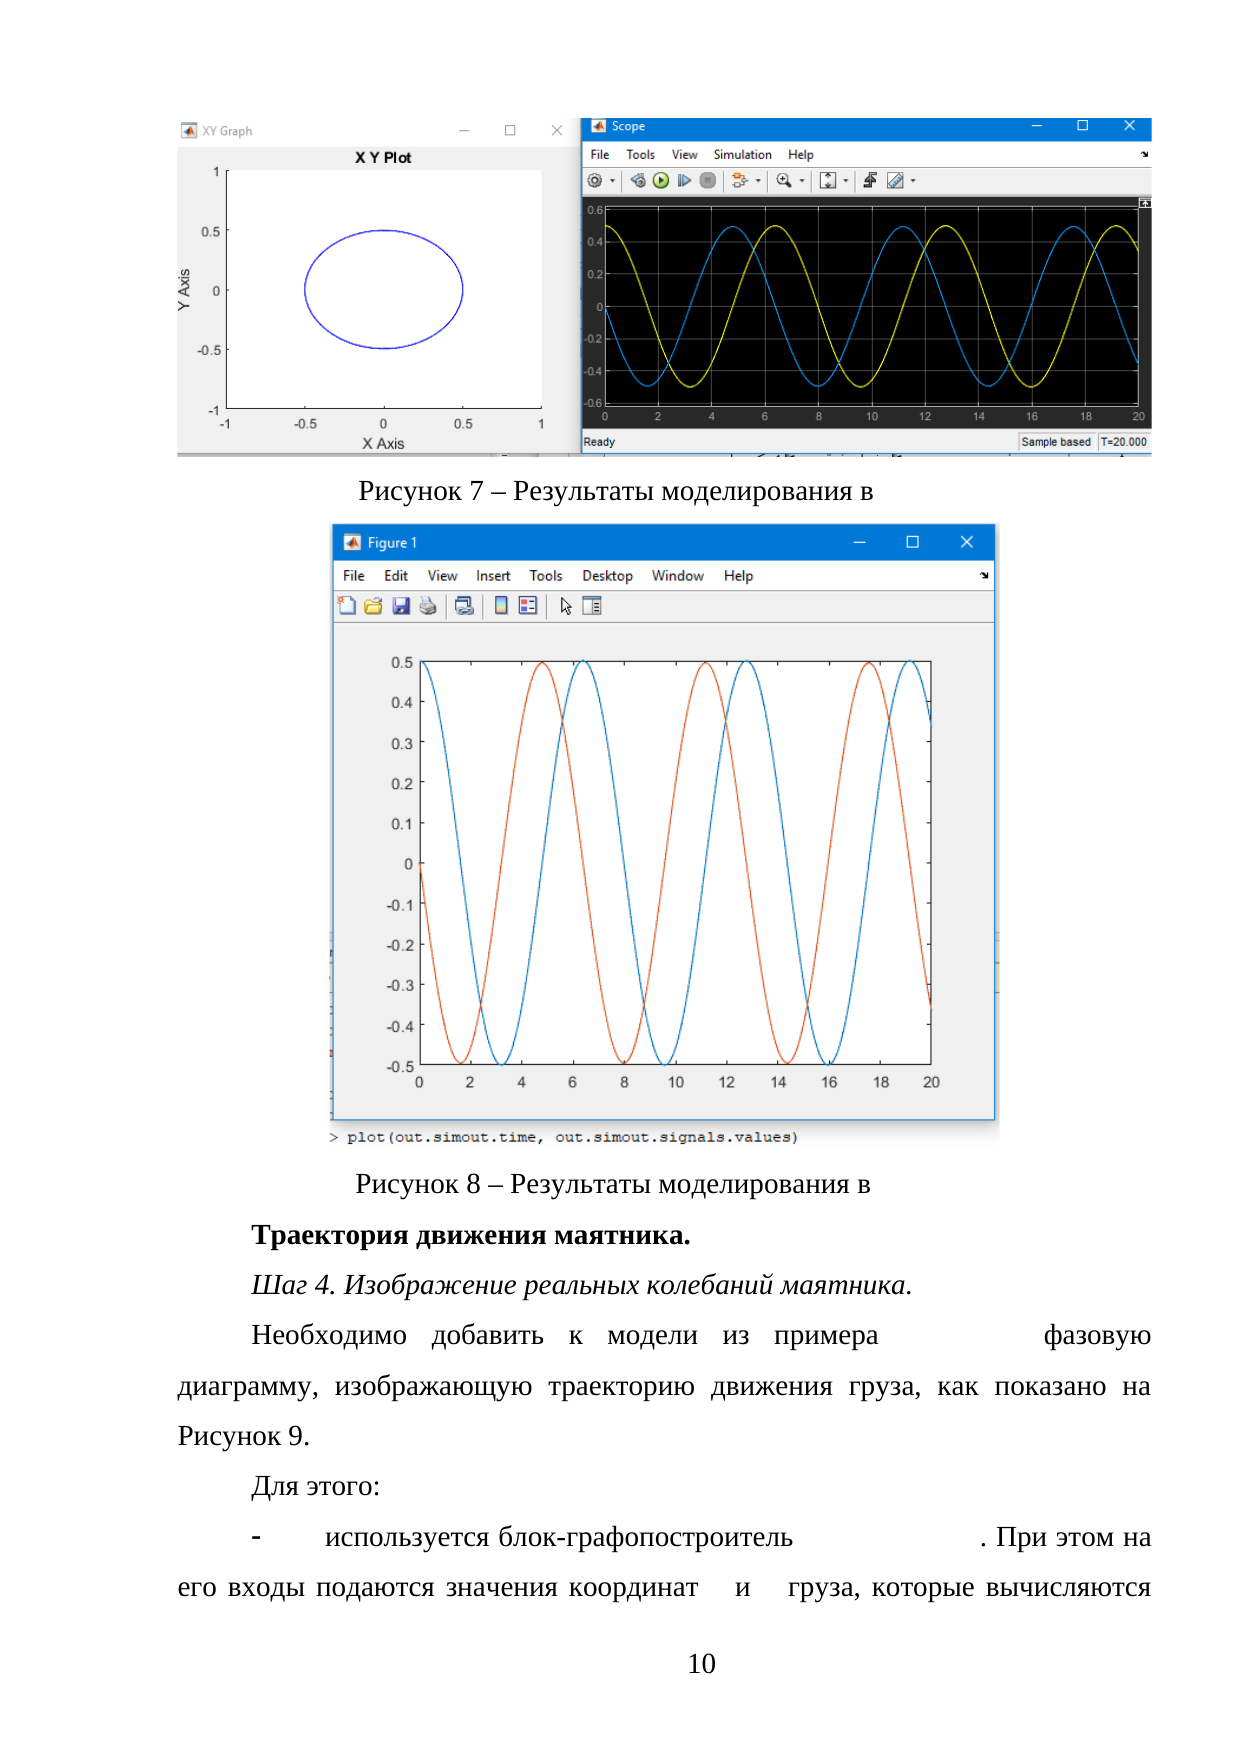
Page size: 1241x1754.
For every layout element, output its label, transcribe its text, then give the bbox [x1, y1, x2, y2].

text Рисунок 7 – Результаты моделирования в [177, 473, 1152, 506]
list используется блок-графопостроитель . При этом на его входы подаются значения координат и груза, которые вычисляются по известному углу отклонения маятника. Для реализации этого преобразования в модели используется блок . В данном случае требуется из одномерного сигнала получить двумерный сигнал . Перед подачей координат на графопостроитель их надо разделить при помощи разветвителя на независимые, но уже одномерные сигналы. Второй подход, реализованный без разветвителя – указание двух выходов на блоке , соответственно для и ; [177, 1519, 1152, 1603]
text Траектория движения маятника. [177, 1217, 1152, 1250]
text Рисунок 8 – Результаты моделирования в [177, 1167, 1152, 1200]
text Необходимо добавить к модели из примера фазовую диаграмму, изображающую траекторию движения груза, как показано на рисунок 9. [177, 1317, 1152, 1452]
picture [329, 523, 1000, 1150]
text Шаг 4. Изображение реальных колебаний маятника. [177, 1267, 1152, 1301]
text Для этого: [177, 1468, 1152, 1502]
picture [177, 118, 1152, 457]
